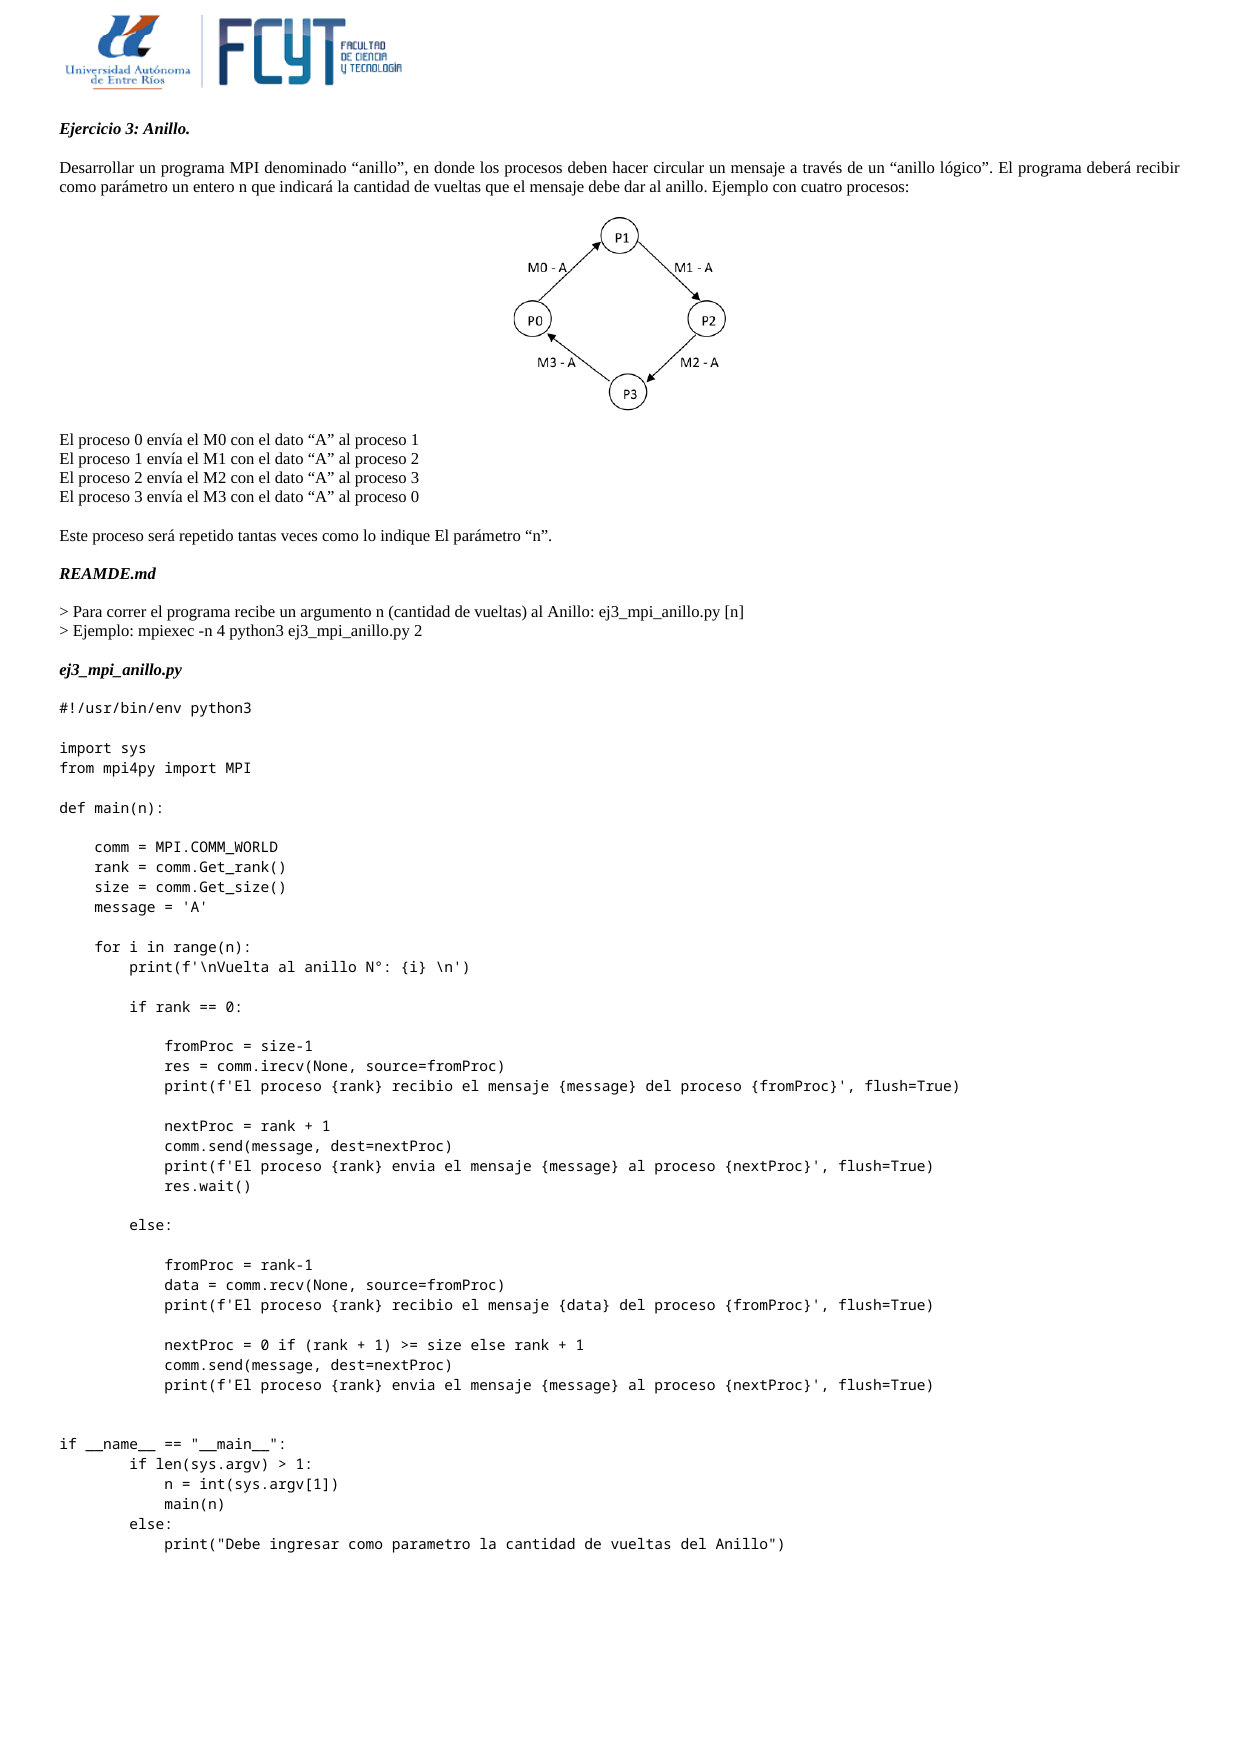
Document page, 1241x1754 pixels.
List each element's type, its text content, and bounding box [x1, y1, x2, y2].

text if __name__ == "__main__": [59, 1434, 1181, 1454]
picture [59, 10, 409, 100]
text if len(sys.argv) > 1: [59, 1454, 1181, 1474]
text print(f'El proceso {rank} envia el mensaje {message} al proceso {nextProc}', flush=True) [59, 1156, 1181, 1175]
text main(n) [59, 1494, 1181, 1514]
text for i in range(n): [59, 937, 1181, 957]
text Ejercicio 3: Anillo. [59, 119, 1181, 138]
text print("Debe ingresar como parametro la cantidad de vueltas del Anillo") [59, 1533, 1181, 1553]
text from mpi4py import MPI [59, 758, 1181, 777]
text comm.send(message, dest=nextProc) [59, 1136, 1181, 1156]
text print(f'El proceso {rank} recibio el mensaje {message} del proceso {fromProc}', flush=True) [59, 1076, 1181, 1096]
text res = comm.irecv(None, source=fromProc) [59, 1056, 1181, 1076]
text comm = MPI.COMM_WORLD [59, 837, 1181, 857]
text else: [59, 1215, 1181, 1235]
text Este proceso será repetido tantas veces como lo indique El parámetro “n”. [59, 525, 1181, 544]
text if rank == 0: [59, 996, 1181, 1016]
text print(f'\nVuelta al anillo N°: {i} \n') [59, 957, 1181, 976]
text import sys [59, 738, 1181, 758]
text El proceso 0 envía el M0 con el dato “A” al proceso 1 [59, 429, 1181, 449]
text > Ejemplo: mpiexec -n 4 python3 ej3_mpi_anillo.py 2 [59, 621, 1181, 640]
text comm.send(message, dest=nextProc) [59, 1354, 1181, 1374]
text else: [59, 1514, 1181, 1533]
text res.wait() [59, 1175, 1181, 1195]
text REAMDE.md [59, 564, 1181, 583]
text > Para correr el programa recibe un argumento n (cantidad de vueltas) al Anillo: ej3_mpi_anillo.py [n] [59, 602, 1181, 621]
text El proceso 2 envía el M2 con el dato “A” al proceso 3 [59, 468, 1181, 487]
text El proceso 3 envía el M3 con el dato “A” al proceso 0 [59, 487, 1181, 506]
picture [513, 215, 727, 411]
text size = comm.Get_size() [59, 877, 1181, 897]
text nextProc = rank + 1 [59, 1116, 1181, 1136]
text data = comm.recv(None, source=fromProc) [59, 1275, 1181, 1295]
text #!/usr/bin/env python3 [59, 698, 1181, 718]
text fromProc = size-1 [59, 1036, 1181, 1056]
text fromProc = rank-1 [59, 1255, 1181, 1275]
text El proceso 1 envía el M1 con el dato “A” al proceso 2 [59, 449, 1181, 468]
text ej3_mpi_anillo.py [59, 659, 1181, 679]
text n = int(sys.argv[1]) [59, 1474, 1181, 1494]
text message = 'A' [59, 897, 1181, 917]
text print(f'El proceso {rank} recibio el mensaje {data} del proceso {fromProc}', flush=True) [59, 1295, 1181, 1315]
text Desarrollar un programa MPI denominado “anillo”, en donde los procesos deben hacer circular un mensaje a través de un “anillo lógico”. El programa deberá recibir como parámetro un entero n que indicará la cantidad de vueltas que el mensaje debe dar al anillo. Ejemplo con cuatro procesos: [59, 157, 1181, 196]
text nextProc = 0 if (rank + 1) >= size else rank + 1 [59, 1334, 1181, 1354]
text rank = comm.Get_rank() [59, 857, 1181, 877]
text def main(n): [59, 797, 1181, 817]
text print(f'El proceso {rank} envia el mensaje {message} al proceso {nextProc}', flush=True) [59, 1374, 1181, 1394]
